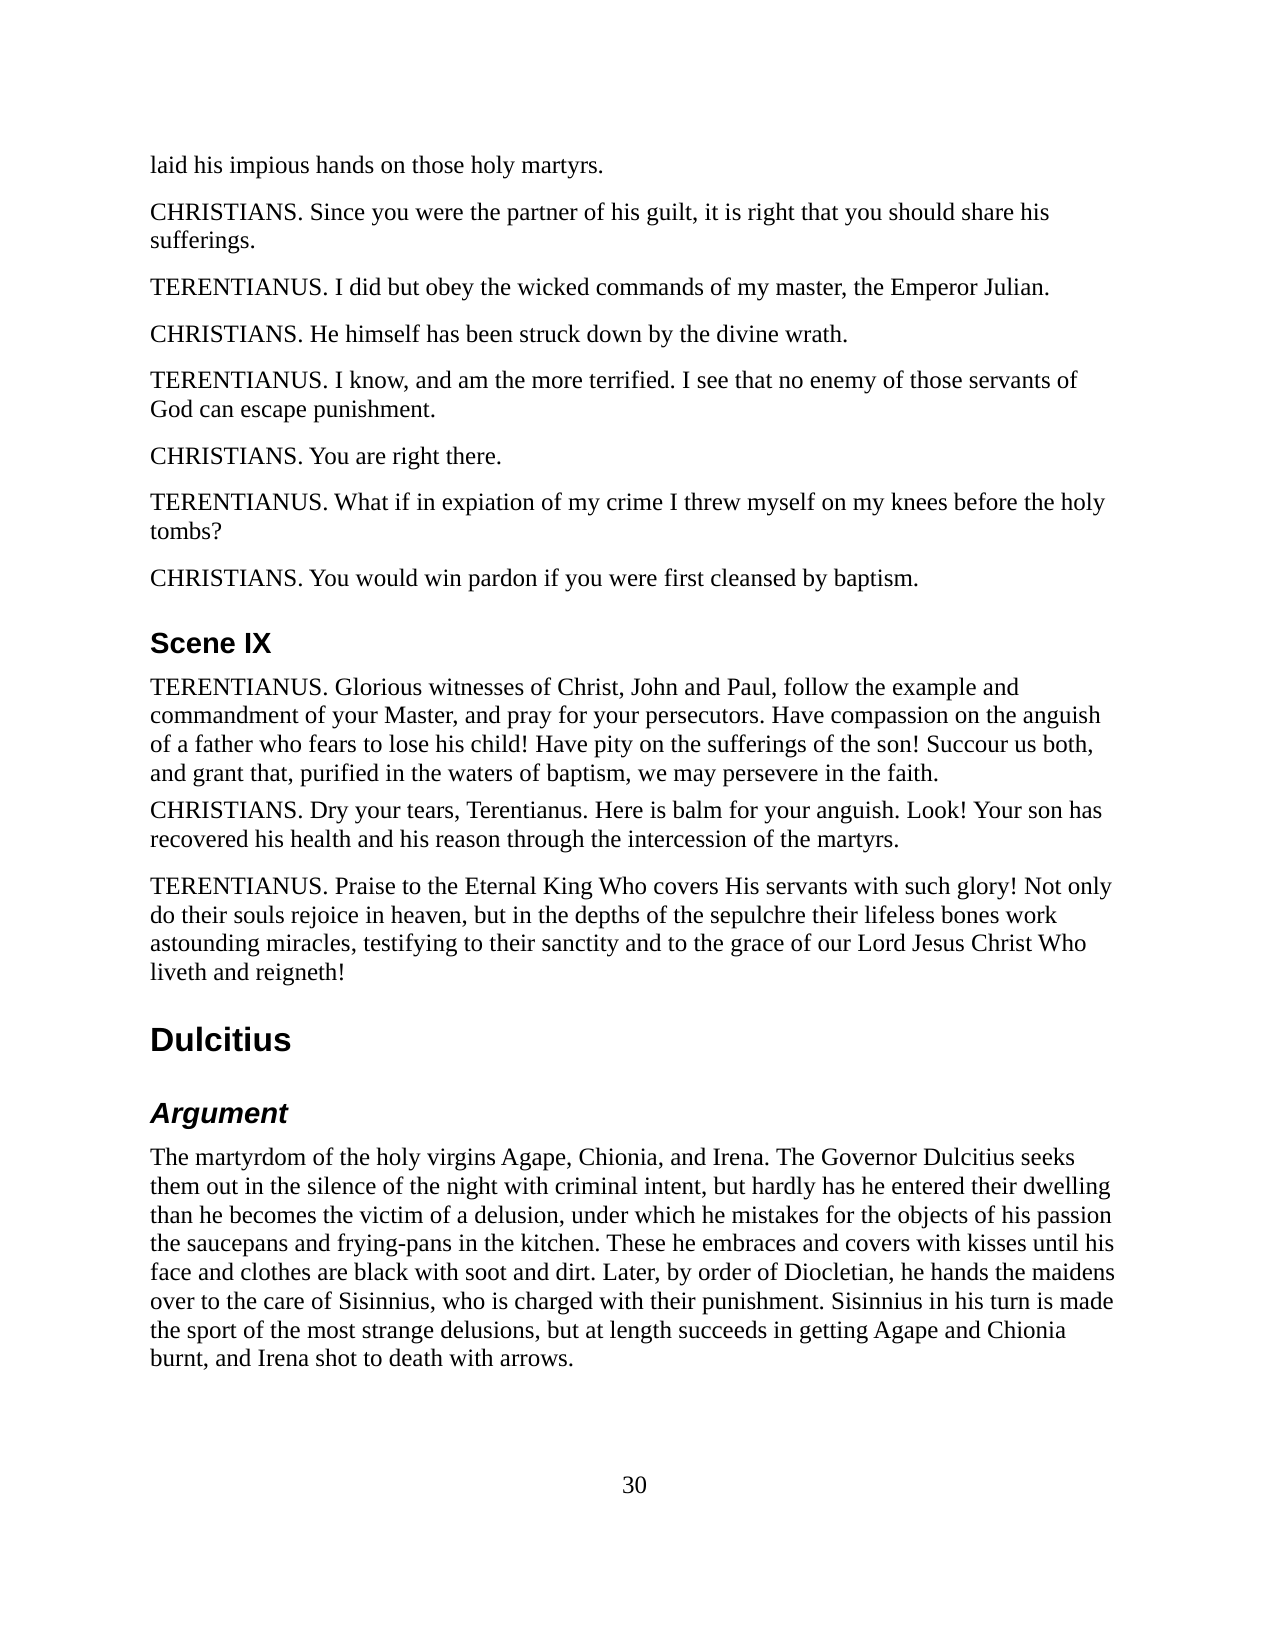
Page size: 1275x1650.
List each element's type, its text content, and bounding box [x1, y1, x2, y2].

text TERENTIANUS. What if in expiation of my crime I threw myself on my knees before the holy tombs? [150, 487, 1125, 545]
subtitle Dulcitius [150, 1020, 1125, 1059]
text TERENTIANUS. I know, and am the more terrified. I see that no enemy of those servants of God can escape punishment. [150, 365, 1125, 423]
text TERENTIANUS. I did but obey the wicked commands of my master, the Emperor Julian. [150, 272, 1125, 301]
text CHRISTIANS. He himself has been struck down by the divine wrath. [150, 319, 1125, 347]
text CHRISTIANS. You would win pardon if you were first cleansed by baptism. [150, 563, 1125, 592]
subtitle Argument [150, 1096, 1125, 1130]
text TERENTIANUS. Glorious witnesses of Christ, John and Paul, follow the example and commandment of your Master, and pray for your persecutors. Have compassion on the anguish of a father who fears to lose his child! Have pity on the sufferings of the son! Succour us both, and grant that, purified in the waters of baptism, we may persevere in the faith. [150, 672, 1125, 787]
text CHRISTIANS. Dry your tears, Terentianus. Here is balm for your anguish. Look! Your son has recovered his health and his reason through the intercession of the martyrs. [150, 796, 1125, 853]
text TERENTIANUS. Praise to the Eternal King Who covers His servants with such glory! Not only do their souls rejoice in heaven, but in the depths of the sepulchre their lifeless bones work astounding miracles, testifying to their sanctity and to the grace of our Lord Jesus Christ Who liveth and reigneth! [150, 871, 1125, 986]
text laid his impious hands on those holy martyrs. [150, 150, 1125, 179]
subtitle Scene IX [150, 626, 1125, 659]
text CHRISTIANS. Since you were the partner of his guilt, it is right that you should share his sufferings. [150, 197, 1125, 254]
text The martyrdom of the holy virgins Agape, Chionia, and Irena. The Governor Dulcitius seeks them out in the silence of the night with criminal intent, but hardly has he entered their dwelling than he becomes the victim of a delusion, under which he mistakes for the objects of his passion the saucepans and frying-pans in the kitchen. These he embraces and covers with kisses until his face and clothes are black with soot and dirt. Later, by order of Diocletian, he hands the maidens over to the care of Sisinnius, who is charged with their punishment. Sisinnius in his turn is made the sport of the most strange delusions, but at length succeeds in getting Agape and Chionia burnt, and Irena shot to death with arrows. [150, 1142, 1125, 1372]
text CHRISTIANS. You are right there. [150, 441, 1125, 469]
